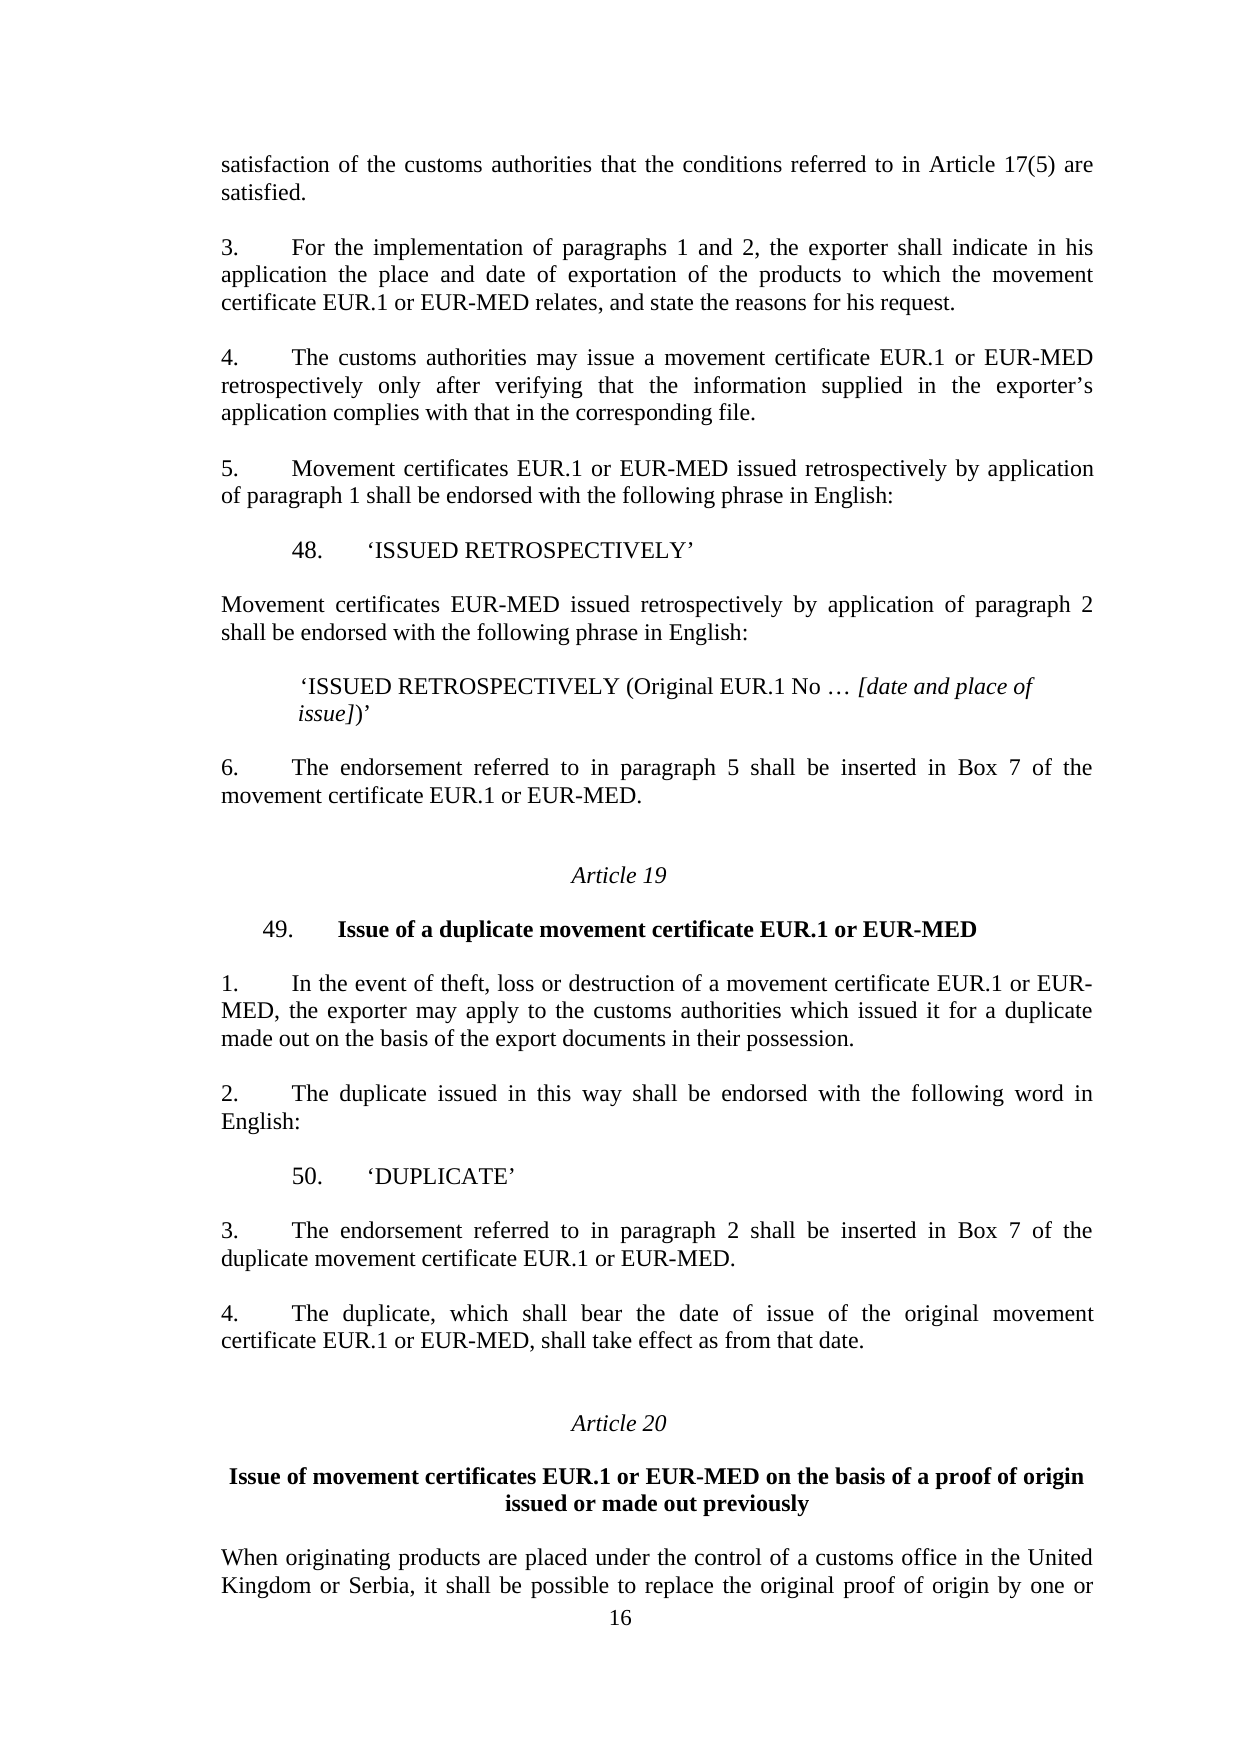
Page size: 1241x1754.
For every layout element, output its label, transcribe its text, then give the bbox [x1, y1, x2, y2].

list In the event of theft, loss or destruction of a movement certificate EUR.1 or EUR-MED, the exporter may apply to the customs authorities which issued it for a duplicate made out on the basis of the export documents in their possession. [221, 969, 1095, 1052]
text Article 20 [150, 1409, 1090, 1437]
list Movement certificates EUR.1 or EUR-MED issued retrospectively by application of paragraph 1 shall be endorsed with the following phrase in English: [221, 454, 1095, 509]
list For the implementation of paragraphs 1 and 2, the exporter shall indicate in his application the place and date of exportation of the products to which the movement certificate EUR.1 or EUR-MED relates, and state the reasons for his request. [221, 233, 1095, 316]
text When originating products are placed under the control of a customs office in the United Kingdom or Serbia, it shall be possible to replace the original proof of origin by one or [221, 1543, 1095, 1598]
subtitle Issue of a duplicate movement certificate EUR.1 or EUR-MED [150, 914, 1090, 943]
text Article 19 [150, 861, 1090, 889]
list The endorsement referred to in paragraph 5 shall be inserted in Box 7 of the movement certificate EUR.1 or EUR-MED. [221, 753, 1095, 809]
list satisfaction of the customs authorities that the conditions referred to in Article 17(5) are satisfied. [221, 150, 1095, 205]
text Movement certificates EUR-MED issued retrospectively by application of paragraph 2 shall be endorsed with the following phrase in English: [221, 590, 1095, 646]
subtitle ‘DUPLICATE’ [292, 1161, 1095, 1190]
list The duplicate, which shall bear the date of issue of the original movement certificate EUR.1 or EUR-MED, shall take effect as from that date. [221, 1299, 1095, 1354]
text Issue of movement certificates EUR.1 or EUR-MED on the basis of a proof of origin issued or made out previously [224, 1462, 1090, 1517]
list The endorsement referred to in paragraph 2 shall be inserted in Box 7 of the duplicate movement certificate EUR.1 or EUR-MED. [221, 1216, 1095, 1271]
subtitle ‘ISSUED RETROSPECTIVELY’ [292, 535, 1095, 564]
list The duplicate issued in this way shall be endorsed with the following word in English: [221, 1079, 1095, 1134]
list The customs authorities may issue a movement certificate EUR.1 or EUR-MED retrospectively only after verifying that the information supplied in the exporter’s application complies with that in the corresponding file. [221, 343, 1095, 426]
text ‘ISSUED RETROSPECTIVELY (Original EUR.1 No … [date and place of issue])’ [298, 672, 1095, 727]
